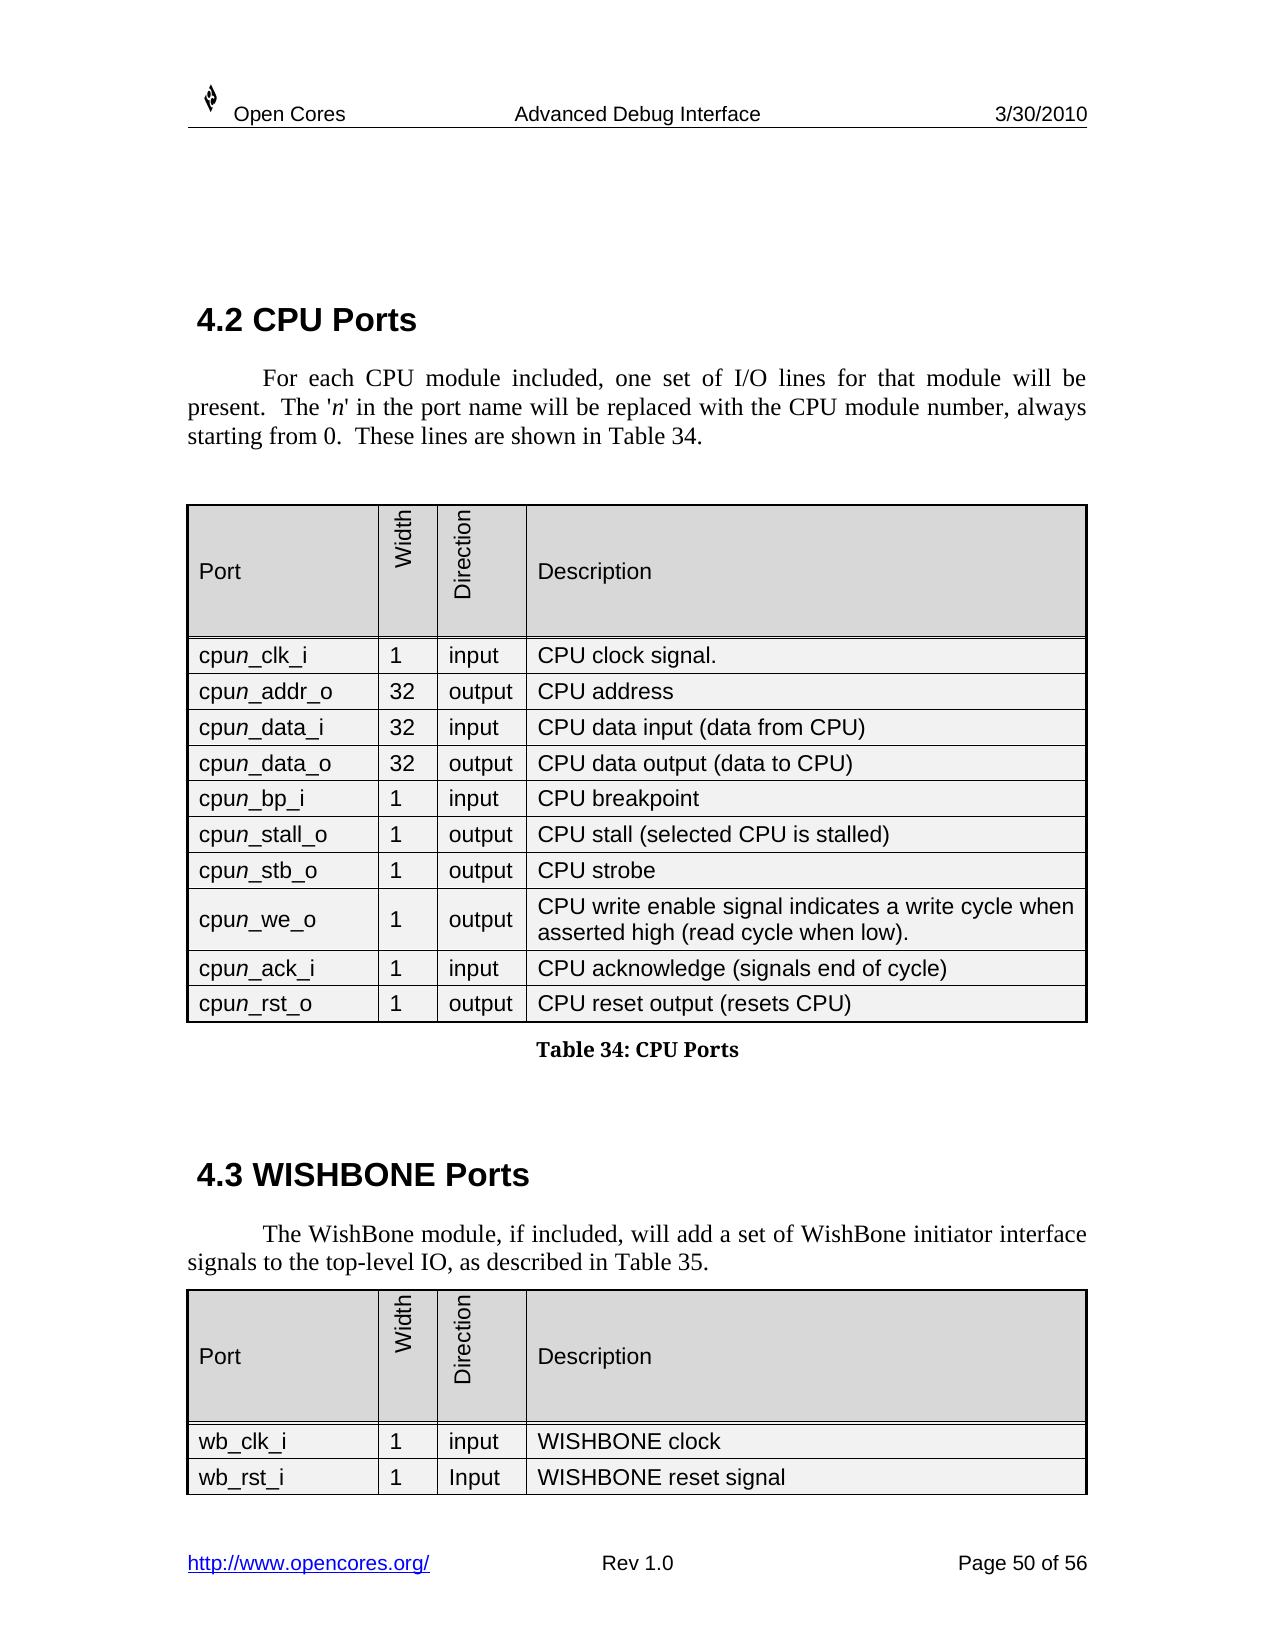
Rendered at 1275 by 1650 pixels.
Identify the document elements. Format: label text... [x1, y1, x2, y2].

table_cell WISHBONE reset signal [527, 1459, 1085, 1494]
table_cell CPU breakpoint [527, 781, 1085, 816]
table_cell CPU strobe [527, 853, 1085, 887]
table_header Direction [438, 1291, 526, 1421]
table_cell CPU write enable signal indicates a write cycle when asserted high (read cycle when low). [527, 889, 1085, 949]
text The WishBone module, if included, will add a set of WishBone initiator interface signals to the top-level IO, as described in Table 35. [187, 1219, 1087, 1276]
subtitle WISHBONE Ports [187, 1155, 1087, 1194]
table_cell WISHBONE clock [527, 1425, 1085, 1458]
table_cell CPU stall (selected CPU is stalled) [527, 817, 1085, 852]
table_cell cpun_clk_i [189, 639, 378, 673]
table_cell Input [438, 1459, 526, 1494]
table_cell input [438, 639, 526, 673]
table_cell cpun_data_i [189, 710, 378, 744]
table_cell 1 [379, 639, 437, 673]
table_cell cpun_ack_i [189, 951, 378, 985]
table_cell cpun_data_o [189, 746, 378, 780]
table_cell CPU data output (data to CPU) [527, 746, 1085, 780]
table_cell 1 [379, 951, 437, 985]
table_cell input [438, 951, 526, 985]
table_cell cpun_rst_o [189, 986, 378, 1021]
table_cell 32 [379, 710, 437, 744]
table_cell input [438, 1425, 526, 1458]
table_header Port [189, 1291, 378, 1421]
table_header Description [527, 1291, 1085, 1421]
table_cell output [438, 889, 526, 949]
table_cell CPU data input (data from CPU) [527, 710, 1085, 744]
table_cell wb_rst_i [189, 1459, 378, 1494]
subtitle CPU Ports [187, 300, 1087, 338]
table_cell cpun_stb_o [189, 853, 378, 887]
text Table 34: CPU Ports [187, 1036, 1087, 1064]
table_cell 1 [379, 853, 437, 887]
table_cell cpun_stall_o [189, 817, 378, 852]
table_header Description [527, 506, 1085, 636]
text For each CPU module included, one set of I/O lines for that module will be present. The 'n' in the port name will be replaced with the CPU module number, always starting from 0. These lines are shown in Table 34. [187, 363, 1087, 450]
table_cell input [438, 710, 526, 744]
table_cell CPU reset output (resets CPU) [527, 986, 1085, 1021]
table_cell 32 [379, 746, 437, 780]
table_cell 32 [379, 674, 437, 709]
table_cell output [438, 674, 526, 709]
table_cell output [438, 746, 526, 780]
table_cell cpun_we_o [189, 889, 378, 949]
table_cell CPU address [527, 674, 1085, 709]
table_cell input [438, 781, 526, 816]
table_cell cpun_bp_i [189, 781, 378, 816]
table_cell 1 [379, 1425, 437, 1458]
table_cell output [438, 986, 526, 1021]
table_cell wb_clk_i [189, 1425, 378, 1458]
table_header Width [379, 506, 437, 636]
table_cell 1 [379, 817, 437, 852]
table_cell cpun_addr_o [189, 674, 378, 709]
table_cell CPU acknowledge (signals end of cycle) [527, 951, 1085, 985]
table_cell output [438, 817, 526, 852]
table_cell CPU clock signal. [527, 639, 1085, 673]
table_cell 1 [379, 986, 437, 1021]
table_cell output [438, 853, 526, 887]
table_header Width [379, 1291, 437, 1421]
table_cell 1 [379, 1459, 437, 1494]
table_header Direction [438, 506, 526, 636]
table_header Port [189, 506, 378, 636]
table_cell 1 [379, 781, 437, 816]
table_cell 1 [379, 889, 437, 949]
